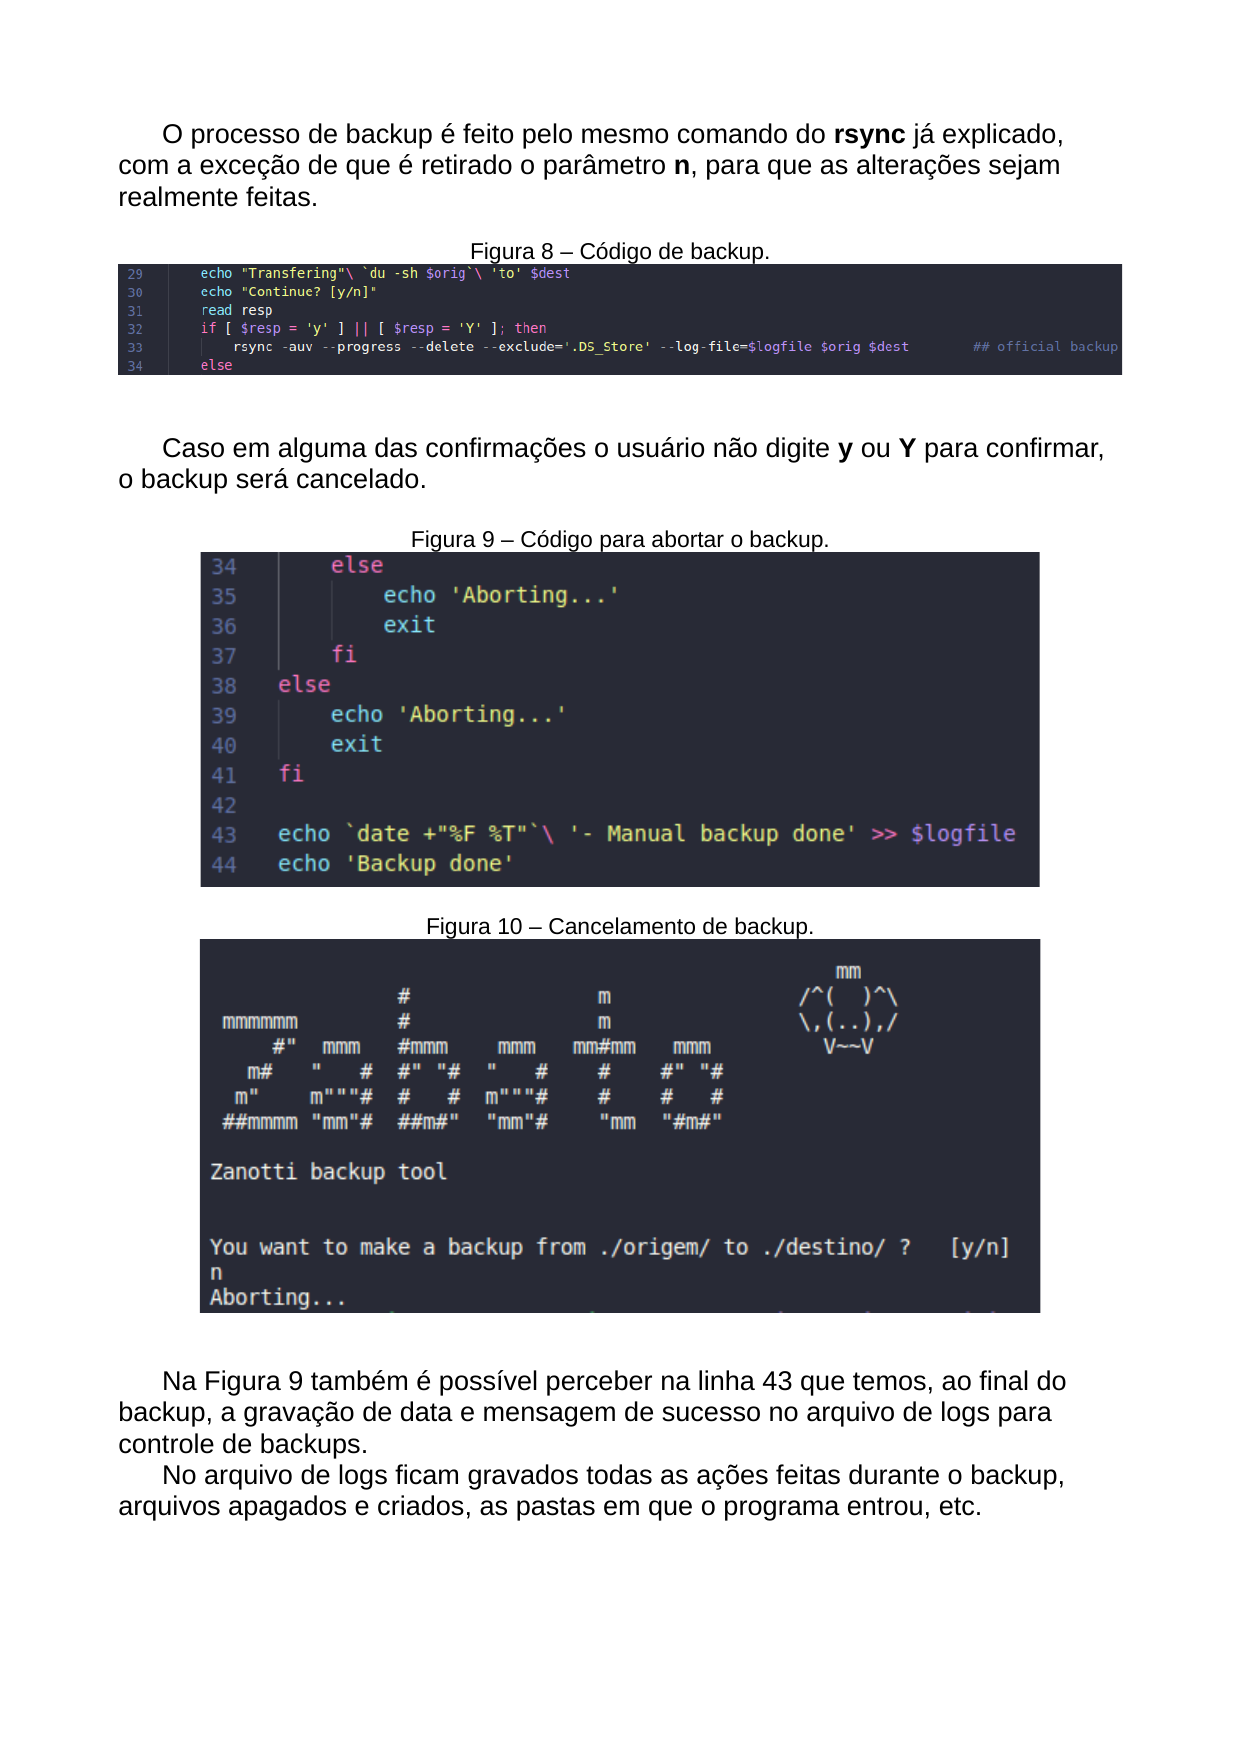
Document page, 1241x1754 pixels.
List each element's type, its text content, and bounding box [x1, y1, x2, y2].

picture [199, 939, 1041, 1313]
text No arquivo de logs ficam gravados todas as ações feitas durante o backup, arquivos apagados e criados, as pastas em que o programa entrou, etc. [118, 1459, 1122, 1521]
text Figura 8 – Código de backup. [118, 238, 1122, 264]
picture [200, 552, 1040, 887]
text Na Figura 9 também é possível perceber na linha 43 que temos, ao final do backup, a gravação de data e mensagem de sucesso no arquivo de logs para controle de backups. [118, 1365, 1122, 1459]
text Caso em alguma das confirmações o usuário não digite y ou Y para confirmar, o backup será cancelado. [118, 432, 1122, 494]
text O processo de backup é feito pelo mesmo comando do rsync já explicado, com a exceção de que é retirado o parâmetro n, para que as alterações sejam realmente feitas. [118, 118, 1122, 212]
text Figura 9 – Código para abortar o backup. [118, 526, 1122, 552]
picture [118, 264, 1123, 375]
text Figura 10 – Cancelamento de backup. [118, 913, 1122, 939]
